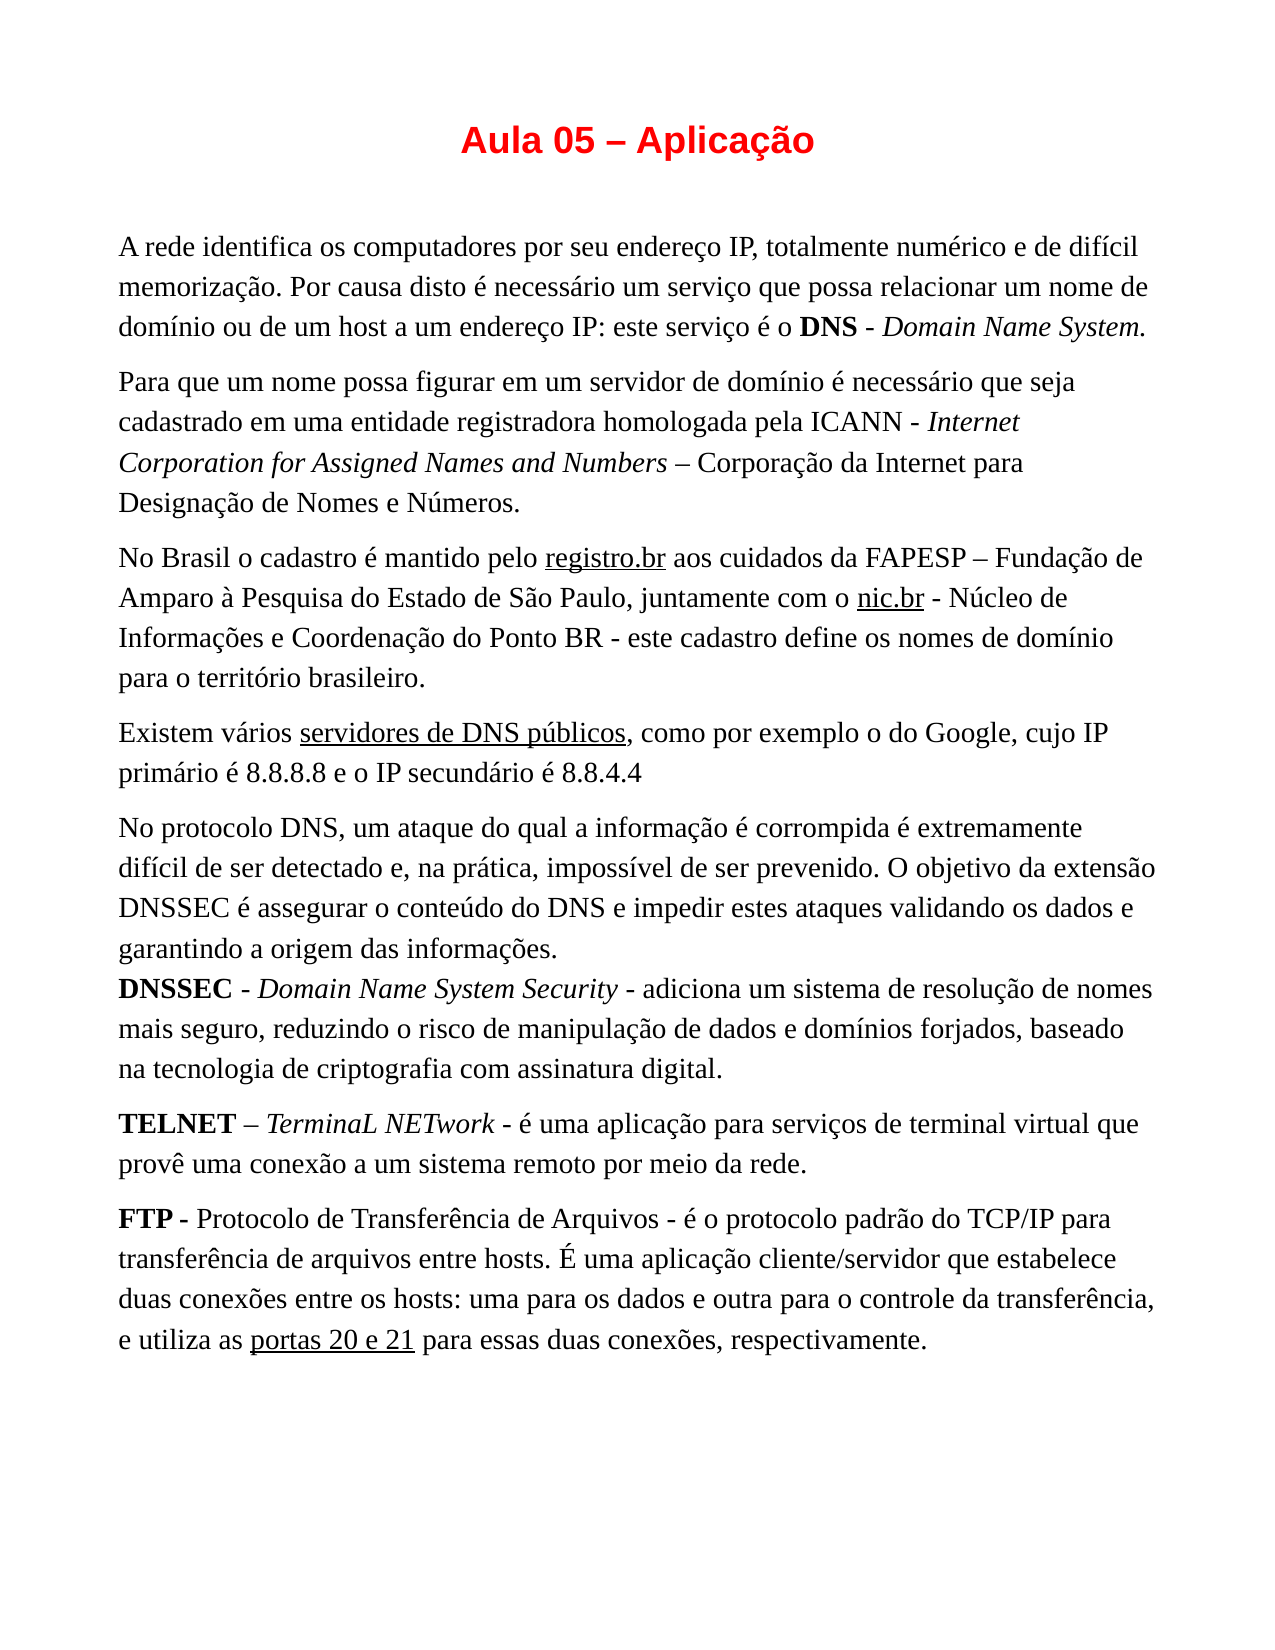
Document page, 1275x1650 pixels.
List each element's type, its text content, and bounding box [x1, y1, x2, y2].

text No Brasil o cadastro é mantido pelo registro.br aos cuidados da FAPESP – Fundação de Amparo à Pesquisa do Estado de São Paulo, juntamente com o nic.br - Núcleo de Informações e Coordenação do Ponto BR - este cadastro define os nomes de domínio para o território brasileiro. [118, 540, 1157, 694]
text Para que um nome possa figurar em um servidor de domínio é necessário que seja cadastrado em uma entidade registradora homologada pela ICANN - Internet Corporation for Assigned Names and Numbers – Corporação da Internet para Designação de Nomes e Números. [118, 364, 1157, 518]
text TELNET – TerminaL NETwork - é uma aplicação para serviços de terminal virtual que provê uma conexão a um sistema remoto por meio da rede. [118, 1106, 1157, 1180]
text FTP - Protocolo de Transferência de Arquivos - é o protocolo padrão do TCP/IP para transferência de arquivos entre hosts. É uma aplicação cliente/servidor que estabelece duas conexões entre os hosts: uma para os dados e outra para o controle da transferência, e utiliza as portas 20 e 21 para essas duas conexões, respectivamente. [118, 1201, 1157, 1355]
subtitle Aula 05 – Aplicação [118, 118, 1157, 162]
text Existem vários servidores de DNS públicos, como por exemplo o do Google, cujo IP primário é 8.8.8.8 e o IP secundário é 8.8.4.4 [118, 715, 1157, 789]
text A rede identifica os computadores por seu endereço IP, totalmente numérico e de difícil memorização. Por causa disto é necessário um serviço que possa relacionar um nome de domínio ou de um host a um endereço IP: este serviço é o DNS - Domain Name System. [118, 229, 1157, 343]
text No protocolo DNS, um ataque do qual a informação é corrompida é extremamente difícil de ser detectado e, na prática, impossível de ser prevenido. O objetivo da extensão DNSSEC é assegurar o conteúdo do DNS e impedir estes ataques validando os dados e garantindo a origem das informações. DNSSEC - Domain Name System Security - adiciona um sistema de resolução de nomes mais seguro, reduzindo o risco de manipulação de dados e domínios forjados, baseado na tecnologia de criptografia com assinatura digital. [118, 810, 1157, 1085]
